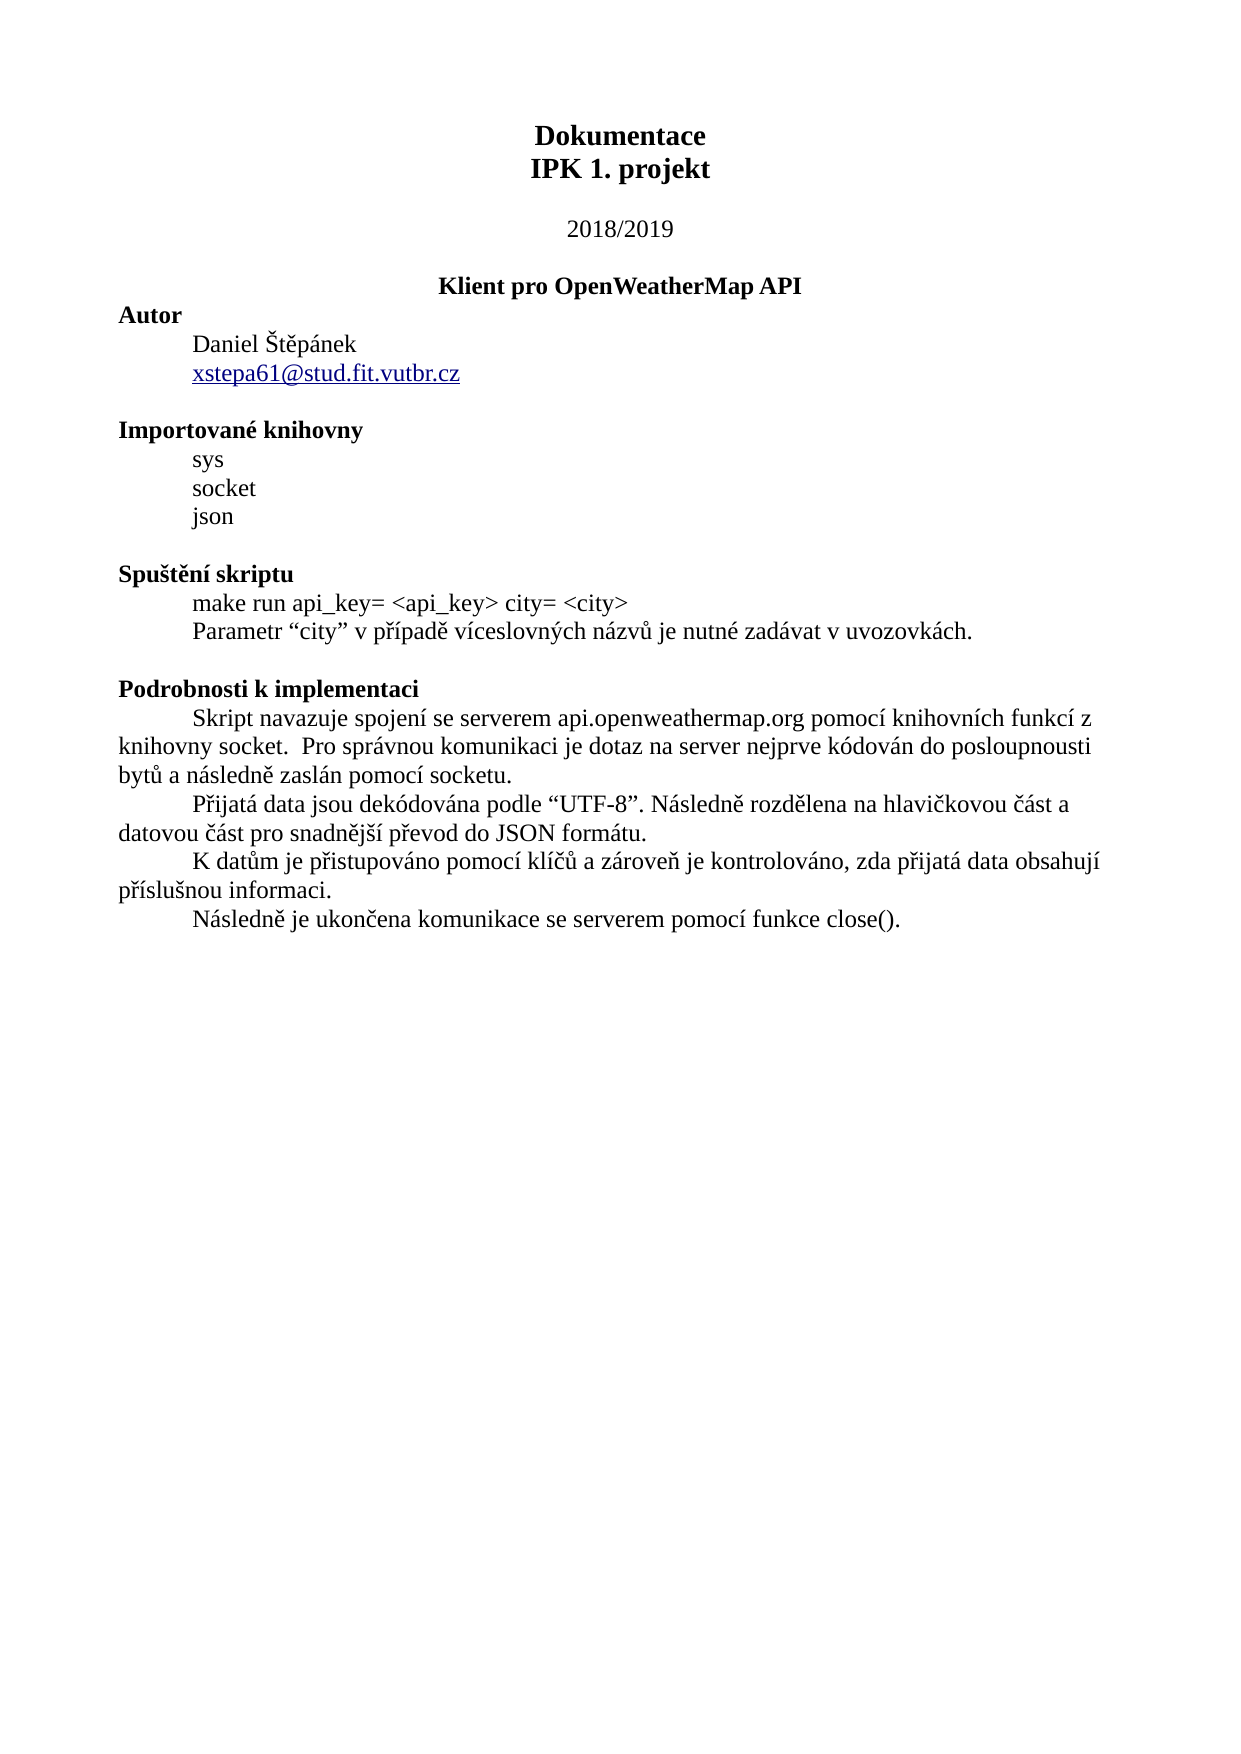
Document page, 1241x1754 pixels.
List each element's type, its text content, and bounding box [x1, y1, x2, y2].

text Autor [118, 300, 1122, 329]
text json [118, 501, 1122, 530]
text sys [118, 444, 1122, 473]
text Parametr “city” v případě víceslovných názvů je nutné zadávat v uvozovkách. [118, 616, 1122, 645]
text Klient pro OpenWeatherMap API [118, 271, 1122, 300]
text Daniel Štěpánek [118, 329, 1122, 358]
text K datům je přistupováno pomocí klíčů a zároveň je kontrolováno, zda přijatá data obsahují příslušnou informaci. [118, 846, 1122, 904]
text Následně je ukončena komunikace se serverem pomocí funkce close(). [118, 904, 1122, 933]
text Importované knihovny [118, 415, 1122, 444]
text Dokumentace IPK 1. projekt [118, 118, 1122, 185]
text Spuštění skriptu [118, 559, 1122, 588]
text socket [118, 473, 1122, 501]
text Podrobnosti k implementaci [118, 674, 1122, 703]
text xstepa61@stud.fit.vutbr.cz [118, 358, 1122, 386]
text 2018/2019 [118, 214, 1122, 243]
text Skript navazuje spojení se serverem api.openweathermap.org pomocí knihovních funkcí z knihovny socket. Pro správnou komunikaci je dotaz na server nejprve kódován do posloupnousti bytů a následně zaslán pomocí socketu. [118, 703, 1122, 789]
text Přijatá data jsou dekódována podle “UTF-8”. Následně rozdělena na hlavičkovou část a datovou část pro snadnější převod do JSON formátu. [118, 789, 1122, 846]
text make run api_key= <api_key> city= <city> [118, 588, 1122, 616]
